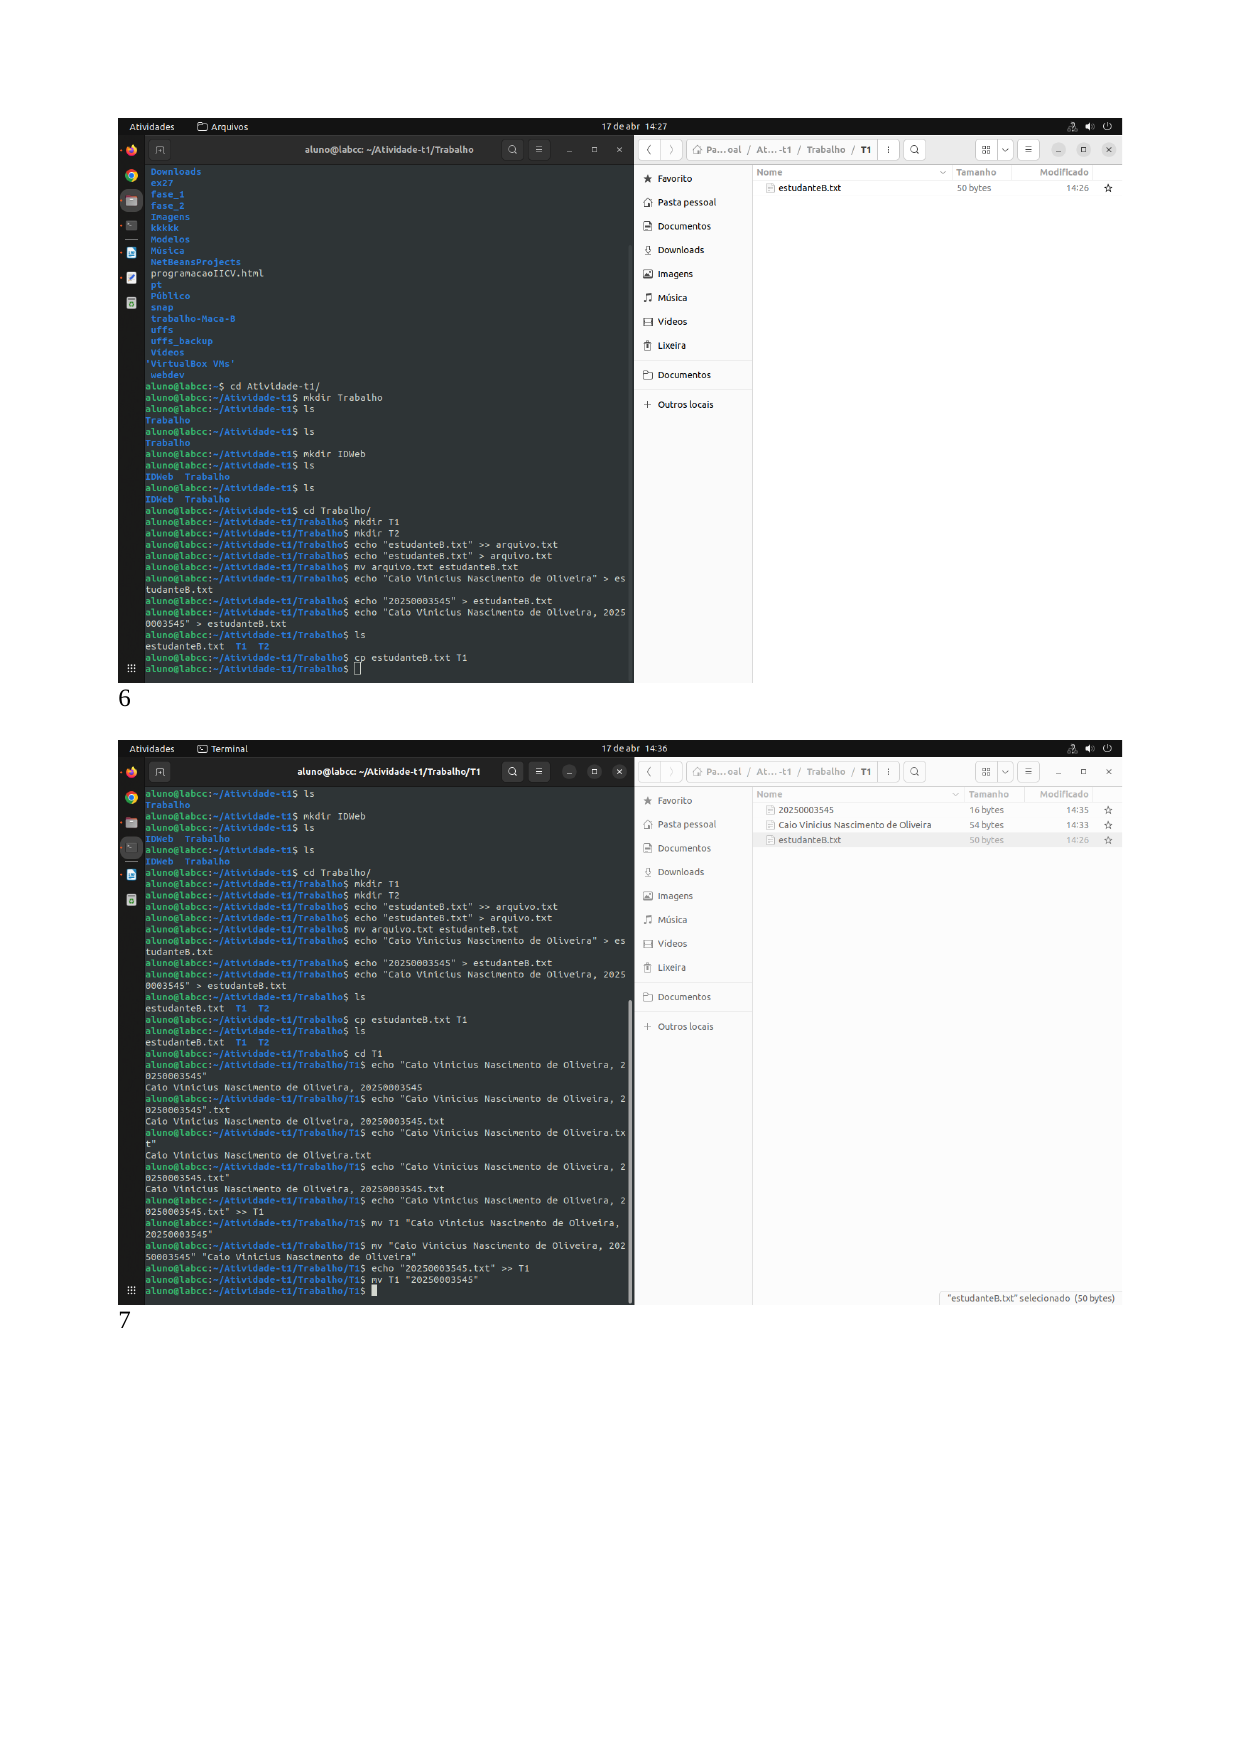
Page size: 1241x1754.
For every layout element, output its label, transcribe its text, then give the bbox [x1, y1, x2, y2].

text 7 [118, 1305, 1122, 1334]
picture [118, 118, 1123, 683]
text 6 [118, 683, 1122, 712]
picture [118, 740, 1123, 1305]
